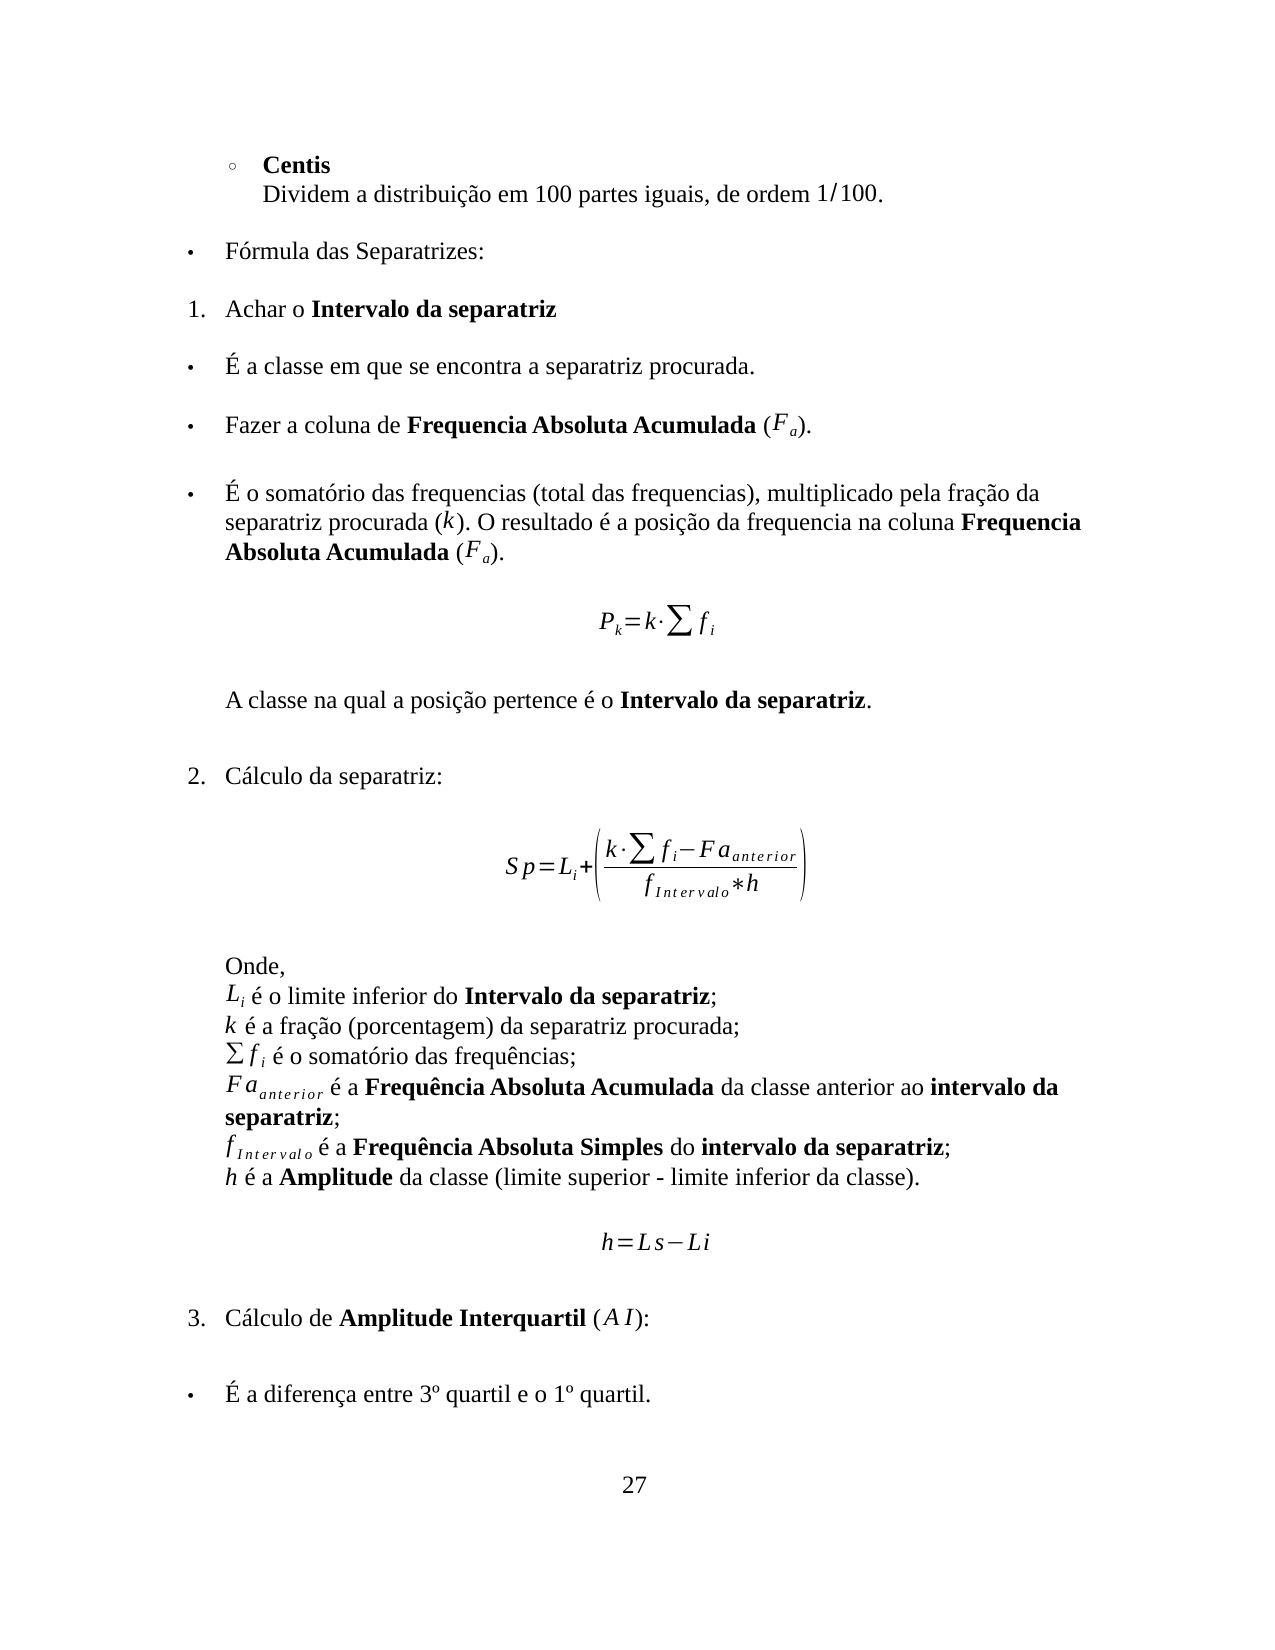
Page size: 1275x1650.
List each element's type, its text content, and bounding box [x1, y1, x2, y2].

list É a classe em que se encontra a separatriz procurada. [187, 351, 1125, 409]
list Achar o Intervalo da separatriz [187, 294, 1125, 351]
list Cálculo da separatriz: [187, 761, 1125, 818]
list Cálculo de Amplitude Interquartil (): [187, 1303, 1125, 1361]
list É a diferença entre 3º quartil e o 1º quartil. [187, 1379, 1125, 1436]
list Centis Dividem a distribuição em 100 partes iguais, de ordem . [225, 150, 1125, 236]
list A classe na qual a posição pertence é o Intervalo da separatriz. [187, 686, 1125, 743]
list É o somatório das frequencias (total das frequencias), multiplicado pela fração da separatriz procurada (). O resultado é a posição da frequencia na coluna Frequencia Absoluta Acumulada (). [187, 478, 1125, 595]
list Fórmula das Separatrizes: [187, 236, 1125, 294]
list Fazer a coluna de Frequencia Absoluta Acumulada (). [187, 409, 1125, 469]
list Onde, é o limite inferior do Intervalo da separatriz; é a fração (porcentagem) da separatriz procurada; é o somatório das frequências; é a Frequência Absoluta Acumulada da classe anterior ao intervalo da separatriz; é a Frequência Absoluta Simples do intervalo da separatriz; é a Amplitude da classe (limite superior - limite inferior da classe). [187, 951, 1125, 1220]
